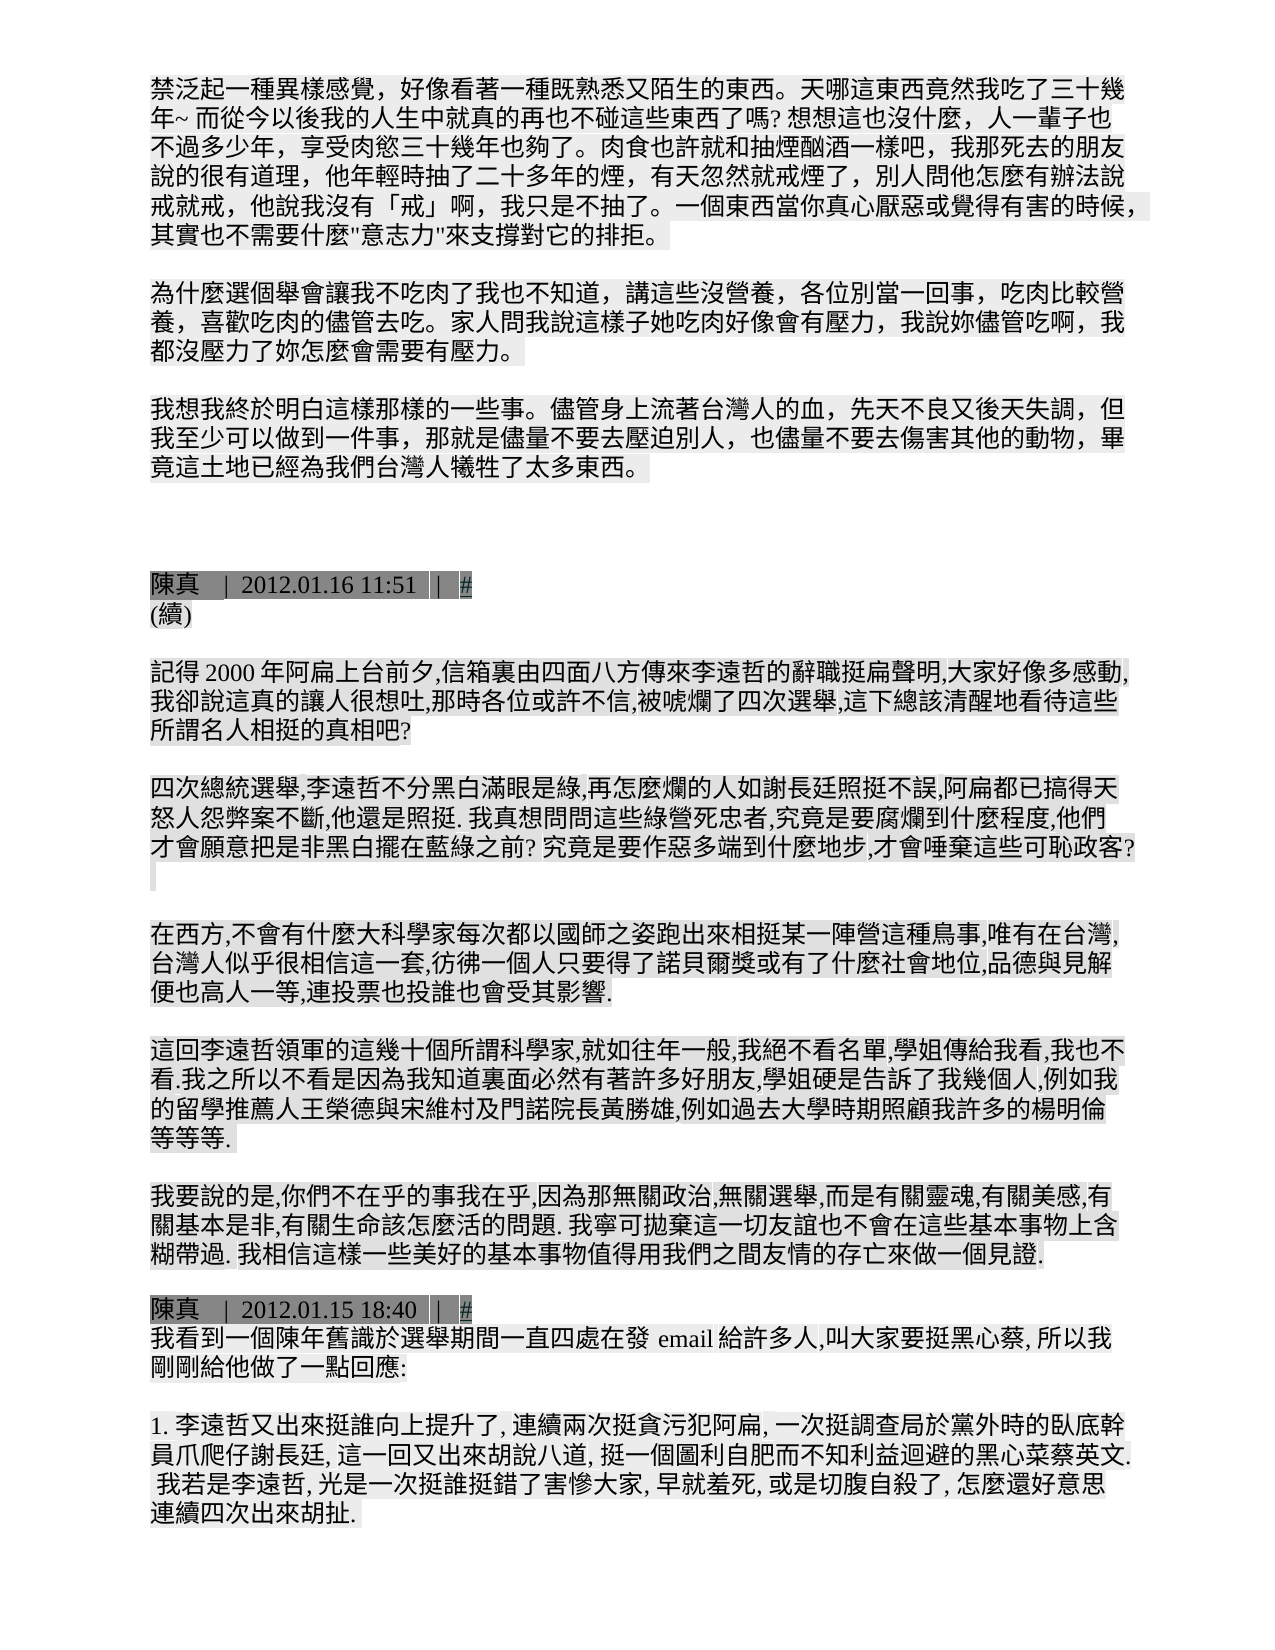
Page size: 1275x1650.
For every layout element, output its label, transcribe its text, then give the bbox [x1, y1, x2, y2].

text 我看到一個陳年舊識於選舉期間一直四處在發 email給許多人,叫大家要挺黑心蔡, 所以我剛剛給他做了一點回應: 1. 李遠哲又出來挺誰向上提升了, 連續兩次挺貪污犯阿扁, 一次挺調查局於黨外時的臥底幹員爪爬仔謝長廷, 這一回又出來胡說八道, 挺一個圖利自肥而不知利益迴避的黑心菜蔡英文. 我若是李遠哲, 光是一次挺誰挺錯了害慘大家, 早就羞死, 或是切腹自殺了, 怎麼還好意思連續四次出來胡扯. 2. 至於由李遠哲所謂 "領軍" 的什麼麼幾十位科學家挺蔡更是荒唐, 宇昌案明明白白是個可恥的自肥案, 但他們卻偏要轉移重點說這是什麼生技發展的典範. 我看是教導公務員往後如何運用權勢撈錢的教學典範才是. 他們的挺法就好像說有醫生開刀收紅包, 或是出考卷的老師先把題目告訴自己的小孩, 或是一個球員打球卻同時兼裁判, 但他們卻說這是一次成功的開刀手術, 這些考題出得很好, 或說是這場球打得很精采. 真是胡扯透頂. 一個人要挺誰都是他家的事, 自己造業自己受, 對此我沒意見, 但是不管你要挺藍挺綠,在是非黑白之前請你不要睜眼說瞎話, 不要信口開河, 因為選出誰只是偶然, 而尊事物的基本是非卻是一個文明社會賴以成立的必然要件. 至於把黑金教父李登輝捧成什麼愛台灣之神, 更是令人難以忍受. 做為一個老黨外, 做為一個早已退黨十幾年的民進黨建黨黨員, 做為一個參與各種社運幾十年的人, 對此實在覺得很無恥. 仍是老話, 一個人要挺誰都是他家的事, 自己造業自己受, 對此我沒意見, 但是不管你要挺藍挺綠, 在是非黑白之前請你不要睜眼說瞎話, 不要信口開河, 因為你要捧誰都可以, 但你得捧出個道理來, 而不是立場跟我一樣的就是好人, 立場不同就罵成不堪入耳的混蛋. 在李登輝仍屬國民黨的時候, 這些綠營的人是怎麼罵他的? 罵得對不對? 罵得很對. 就如林義雄剛返台那幾年, 每次有聽眾問到有關他對於李登輝的想法時, 林義雄總是不願回答, 有幾次被逼急了, 林義雄就說這是一個不值得討論的人. 1994年林義雄成立核四公投促進會, 我是相當核心的成員, 不但幾乎全程參與而且還找來一些護士幫忙醫療方面的事, 記得有一天走到一個政府機構, 鎮暴部隊把大門圍住了, 怕我們會跑進去. 林義雄當時站在隊伍最前方, 我剛好站在他旁邊. 他拿起一個聲明就開始罵國民黨的核電政策, 罵得對不對? 罵得很對? 接下來林義雄似乎是脫稿演出繼續罵, 罵李登輝, 罵得對不對? 罵得非常對. 林義雄罵李登輝說: "總有一天, 你會被台灣人民踩在地上吐口水." 綠營過去長期以來是一直這樣看待李登輝的, 可是當他開始支持台獨時, 便開始捧他.基本是非黑白難道是根據藍綠在決定的? 仍是老話, 一個人要挺誰都是他家的事, 自己造業自己受, 對此我沒意見, 但是不管你要挺藍挺綠, 在是非黑白之前請你不要睜眼說瞎話, 不要信口開河, 因為當一個社會完全缺乏對於是非黑白的基本尊重而只有敵我立場時, 文明社會的建立只是痴人說夢, 遙遙無期. 至於王丹說的什麼成大怕中共, 所以不讓他開課, 所以我們要支持 "不怕" 中共的蔡英文? 我不知道這是什麼邏輯? 換上蔡英文, 成大就不怕中共? 這難道不會扯太遠嗎? 而且, 國家或政府並不是個人, 個人可以很勇敢, 可以什麼都不怕, 但國家或政府卻無所謂怕或不怕的問題, 而只有利害得失的評估抉擇. 現在世界上哪個國家不是彼此得看對方的臉色? 就連中共也會 "怕" 言行有所不當會激起台灣的反感. 大家互相怕來怕去不就是一種應有的政治理性常態? 這就跟開刀用藥治療病患必須考慮無數風險考慮各種可能的狀況一樣, 難道我們希望醫生"啥咪攏唔驚", 不是經由理性而是經由所謂勇敢來開刀開藥, 醫學如此, 政治更應如此, 任何公共政策都須如此. 難道我們應該鼓吹叫大家投給一個為了私利或選票經常不惜挑起爭端 危及基本民生發展的政黨? 這樣一種 "啥咪攏唔驚" 的心態, 若只是個人那就由死活他去罷, 但若是涉及一種政府或機構或小至一所醫院一家公司, 那不是很可怕嗎? 民進黨只要個人有利益就當然什麼都不怕, 但是這樣一種"啥咪攏唔驚" 的心態卻讓很多人很怕它. 陳真 ----- Original Message ----- From: 李登輝挺蔡英文 廣告全文（ 本文放大字體及廣告） 李遠哲等科學家挺蔡英文廣告（ 本文放大字體及廣告， 及簽署的87位科學家名單） 楊育民博士寫的，(宇昌回憶錄> 王丹: 我已經離開成大，有些話終於可以說了：大家可能很奇怪，為什麼我在成大一年，都沒有開課，而只是與學生社團合辦“中國沙龍”。原因就是：儘管成大的校方領導熱誠歡迎我，儘管很多成大的同學，包括陸生很期待上我的課，但是有一些成大的老師卻強力反對，而說不出口的理由就是擔心影響到與對岸的交流！！結果就是我在成大一年，卻沒有開成課。如此荒唐的事情如果不是發生在我身上，我恐怕不會相信。但是各位台灣的朋友，這就是事實。這個事實就是：中共的陰影，已經籠罩在台灣的上空了！！中共並沒有進來台灣，台灣已經有人開始恐懼和自律了！！你們還感覺不到，是因為你們還沒有被影響到。而我，已經感受到了這個影響。這就是我說”民主的失去是不知不覺的“的原因。各位台灣的朋友，明天，當你們投票的時候，請你們問問自己：你們希望台灣進入一個請誰來教書，都要考慮中共的臉色的時代嗎？！！ [150, 1324, 1125, 1557]
text 台灣的這些綠色生物真的卑劣到讓人有夠不恥的。大概是選舉前陣子在這裡寫了一些中國的好話吧，說鳳凰衛視和大陸學者水平遠超越台灣，結果史無前例地我的兩台用來上網的電腦相繼被入侵，慘遭肅清，花了我一個多禮拜才救回來。雖然我沒有明確證據可以證明就是一定是台灣郎給我的教訓，但依我對電腦的瞭解及其入侵手法之厲害程度，可以判斷絕不是一般隨機攻擊，多半是故意在選前針對性的報復和破壞。很難想像有人比如董事長長期批評這個民進納粹黨，究竟會受到怎麼樣的一種虐待? 大選結果出爐那天晚上，看著電視，心裡實在說不出的鬱悶，雖然勝負上是我比較想看到的結果，但你卻發現仍然有將近一半的台灣人是這樣狂熱地支持所謂綠色本土思想，這到底是什麼樣一個國家，不過就小小一個島，卻住了幾百萬個納粹人渣整天汙染迫害欺壓歧視這塊土地和上面的人，摧殘扭曲拔除人性的各種善的一面，像癌細胞那樣深深地腐蝕了我們原本可以保有的各種心靈和文化上的健康。 一直以來都想逃，有時想乾脆移民到瑞典或丹麥那樣的國家去算了，媒體總是把這類北歐國家描繪成大同世界一般，害我不禁也常幻想起是不是在那裡生活會自在得多? 選舉之夜我心裡卻深深感到慚愧，一種強烈的羞恥感，人家國家好，但你配嗎? 人家經由數百年無數的血汗撞擊犧牲和思考討論才誕生出來的成果，你台灣人的血液配得上人家的土地嗎? 聽說這些北歐國家現在也漸漸興起一種極右派的排外聲浪，想想實在也是應該，特別是這些可恥的台灣生物我看都應該排除在外，不要讓它去汙染了人家美麗的土地。 那天晚上我似乎想通了很多事，一個人對週遭這麼不滿，那其實他不該只是期待或幻想這一切有什麼改變，更不該幻想自己遠走高飛換了一個地方就能夠得到平靜。與其幻想改變，不如先改變自己，先把自己嘴上說的那些漂亮話給當一回事再說吧。 之前在留言板寫了那樣一些東西，這天晚上忽然覺得很羞愧，我想我實在是不配去講這些東西。不知為何想起了動物，徹夜難眠。血液裡似乎有兩種力量總是在互相交戰，一種如果是好的，另一種就是壞的。一種如果是惡的，另一種就是善的。在這一夜似乎勝負定了，善終於戰勝了惡，我感覺我終於在神經和情感上真的能感受到動物的痛苦和絕望。這一夜裡，我決定今後再也不吃肉了，至少雞鴨牛豬馬羊我是不想再吃了(魚? 嗯…考慮一下)。 想通了這些，過了一夜，第二天坐起身來，忽然有種整個人裡外煥然一新的感覺。想想也真可笑，這麼一個簡單的道理，活了三十幾歲才想清楚，不免駑鈍。一個人如果總是說他多喜歡動物，總是想創作一些動物的照片或畫面，卻能忍心吃他們的肉喝他們的血，那不是很奇怪嗎? 有句話說動物是我們的兄弟，這天忽然覺得多了好多兄弟姐妹喔，只不過這些親人過去都下了我的肚腸。 第二天晚上和家人到了樓下小吃店，家人點了一碗餛飩麵，我看著裡頭的餛飩和肉片，不禁泛起一種異樣感覺，好像看著一種既熟悉又陌生的東西。天哪這東西竟然我吃了三十幾年~ 而從今以後我的人生中就真的再也不碰這些東西了嗎? 想想這也沒什麼，人一輩子也不過多少年，享受肉慾三十幾年也夠了。肉食也許就和抽煙酗酒一樣吧，我那死去的朋友說的很有道理，他年輕時抽了二十多年的煙，有天忽然就戒煙了，別人問他怎麼有辦法說戒就戒，他說我沒有「戒」啊，我只是不抽了。一個東西當你真心厭惡或覺得有害的時候，其實也不需要什麼"意志力"來支撐對它的排拒。 為什麼選個舉會讓我不吃肉了我也不知道，講這些沒營養，各位別當一回事，吃肉比較營養，喜歡吃肉的儘管去吃。家人問我說這樣子她吃肉好像會有壓力，我說妳儘管吃啊，我都沒壓力了妳怎麼會需要有壓力。 我想我終於明白這樣那樣的一些事。儘管身上流著台灣人的血，先天不良又後天失調，但我至少可以做到一件事，那就是儘量不要去壓迫別人，也儘量不要去傷害其他的動物，畢竟這土地已經為我們台灣人犧牲了太多東西。 [150, 75, 1125, 546]
text (續) 記得2000年阿扁上台前夕,信箱裏由四面八方傳來李遠哲的辭職挺扁聲明,大家好像多感動,我卻說這真的讓人很想吐,那時各位或許不信,被唬爛了四次選舉,這下總該清醒地看待這些所謂名人相挺的真相吧? 四次總統選舉,李遠哲不分黑白滿眼是綠,再怎麼爛的人如謝長廷照挺不誤,阿扁都已搞得天怒人怨弊案不斷,他還是照挺. 我真想問問這些綠營死忠者,究竟是要腐爛到什麼程度,他們才會願意把是非黑白擺在藍綠之前? 究竟是要作惡多端到什麼地步,才會唾棄這些可恥政客? 在西方,不會有什麼大科學家每次都以國師之姿跑出來相挺某一陣營這種鳥事,唯有在台灣,台灣人似乎很相信這一套,彷彿一個人只要得了諾貝爾獎或有了什麼社會地位,品德與見解便也高人一等,連投票也投誰也會受其影響. 這回李遠哲領軍的這幾十個所謂科學家,就如往年一般,我絕不看名單,學姐傳給我看,我也不看.我之所以不看是因為我知道裏面必然有著許多好朋友,學姐硬是告訴了我幾個人,例如我的留學推薦人王榮德與宋維村及門諾院長黃勝雄,例如過去大學時期照顧我許多的楊明倫等等等. 我要說的是,你們不在乎的事我在乎,因為那無關政治,無關選舉,而是有關靈魂,有關美感,有關基本是非,有關生命該怎麼活的問題. 我寧可拋棄這一切友誼也不會在這些基本事物上含糊帶過. 我相信這樣一些美好的基本事物值得用我們之間友情的存亡來做一個見證. [150, 600, 1125, 1270]
text 陳真 | 2012.01.15 18:40 | # [150, 1295, 1125, 1324]
text 陳真 | 2012.01.16 11:51 | # [150, 571, 1125, 600]
